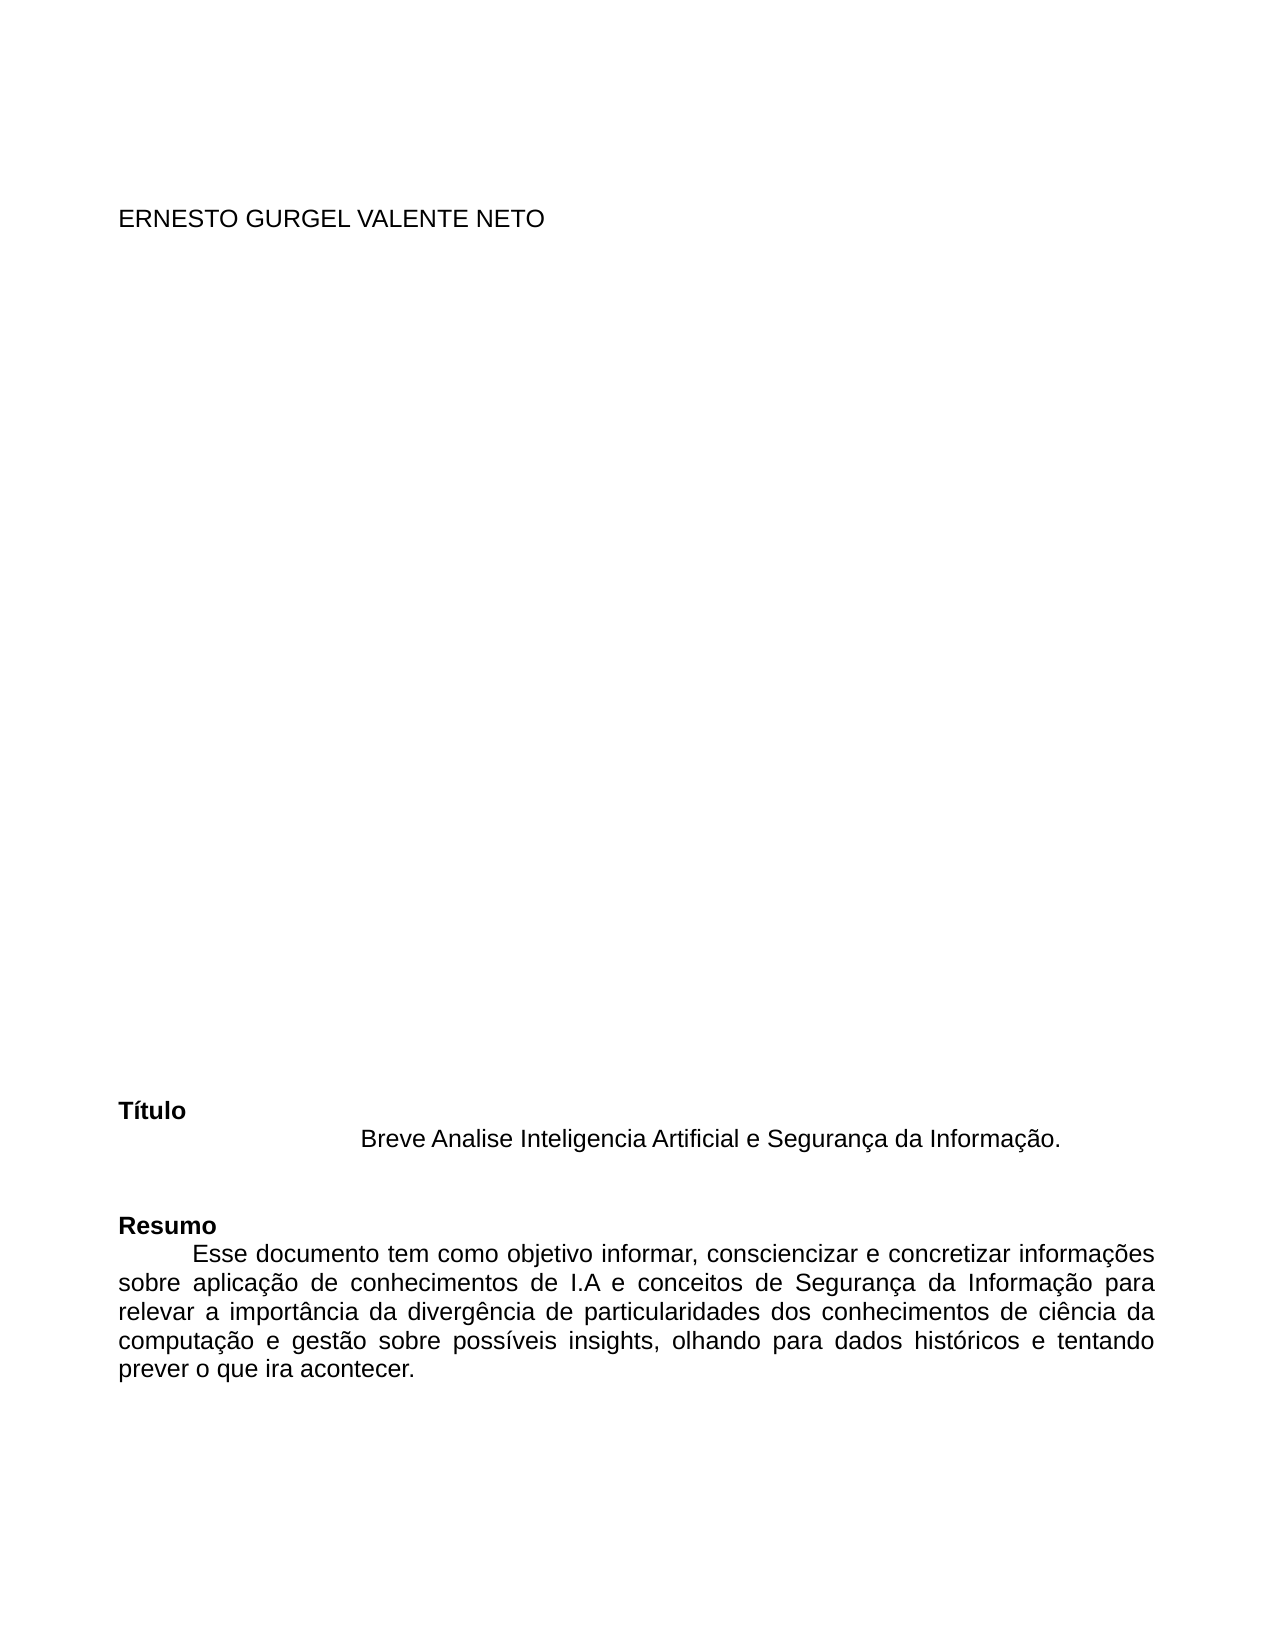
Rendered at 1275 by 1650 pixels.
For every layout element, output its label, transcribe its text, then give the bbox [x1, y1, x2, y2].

text Resumo [118, 1211, 1157, 1239]
text Esse documento tem como objetivo informar, consciencizar e concretizar informações sobre aplicação de conhecimentos de I.A e conceitos de Segurança da Informação para relevar a importância da divergência de particularidades dos conhecimentos de ciência da computação e gestão sobre possíveis insights, olhando para dados históricos e tentando prever o que ira acontecer. [118, 1239, 1157, 1383]
text Breve Analise Inteligencia Artificial e Segurança da Informação. [118, 1124, 1157, 1153]
text Título [118, 1096, 1157, 1124]
text ERNESTO GURGEL VALENTE NETO [118, 204, 1157, 233]
